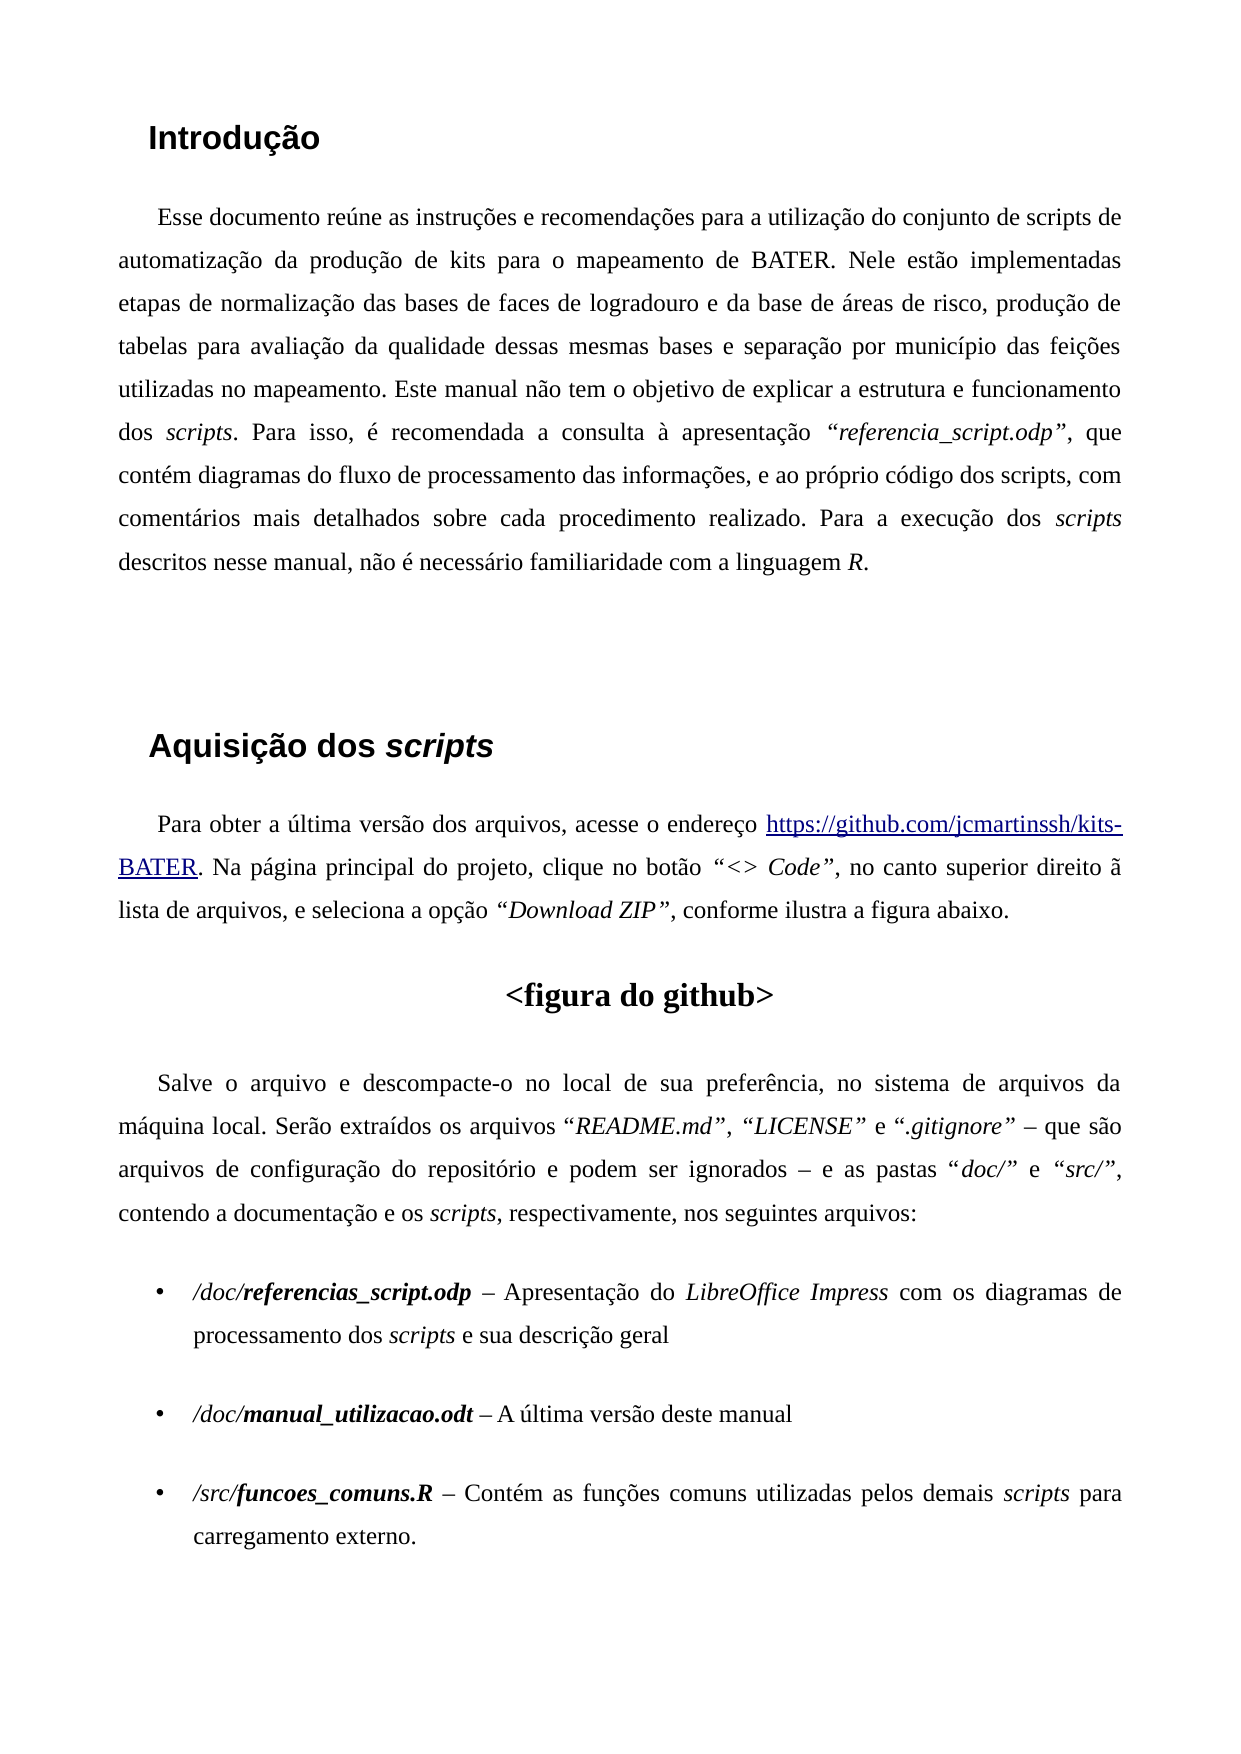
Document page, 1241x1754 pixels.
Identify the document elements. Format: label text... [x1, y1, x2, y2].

subtitle Introdução [148, 118, 1122, 157]
text Salve o arquivo e descompacte-o no local de sua preferência, no sistema de arquivos da máquina local. Serão extraídos os arquivos “README.md”, “LICENSE” e “.gitignore” – que são arquivos de configuração do repositório e podem ser ignorados – e as pastas “doc/” e “src/”, contendo a documentação e os scripts, respectivamente, nos seguintes arquivos: [118, 1068, 1122, 1226]
text <figura do github> [118, 975, 1122, 1013]
text Esse documento reúne as instruções e recomendações para a utilização do conjunto de scripts de automatização da produção de kits para o mapeamento de BATER. Nele estão implementadas etapas de normalização das bases de faces de logradouro e da base de áreas de risco, produção de tabelas para avaliação da qualidade dessas mesmas bases e separação por município das feições utilizadas no mapeamento. Este manual não tem o objetivo de explicar a estrutura e funcionamento dos scripts. Para isso, é recomendada a consulta à apresentação “referencia_script.odp”, que contém diagramas do fluxo de processamento das informações, e ao próprio código dos scripts, com comentários mais detalhados sobre cada procedimento realizado. Para a execução dos scripts descritos nesse manual, não é necessário familiaridade com a linguagem R. [118, 202, 1122, 575]
list /src/funcoes_comuns.R – Contém as funções comuns utilizadas pelos demais scripts para carregamento externo. [156, 1478, 1122, 1550]
list /doc/referencias_script.odp – Apresentação do LibreOffice Impress com os diagramas de processamento dos scripts e sua descrição geral [156, 1277, 1122, 1349]
subtitle Aquisição dos scripts [148, 726, 1122, 764]
text Para obter a última versão dos arquivos, acesse o endereço https://github.com/jcmartinssh/kits-BATER. Na página principal do projeto, clique no botão “<> Code”, no canto superior direito ã lista de arquivos, e seleciona a opção “Download ZIP”, conforme ilustra a figura abaixo. [118, 809, 1122, 924]
list /doc/manual_utilizacao.odt – A última versão deste manual [156, 1399, 1122, 1428]
